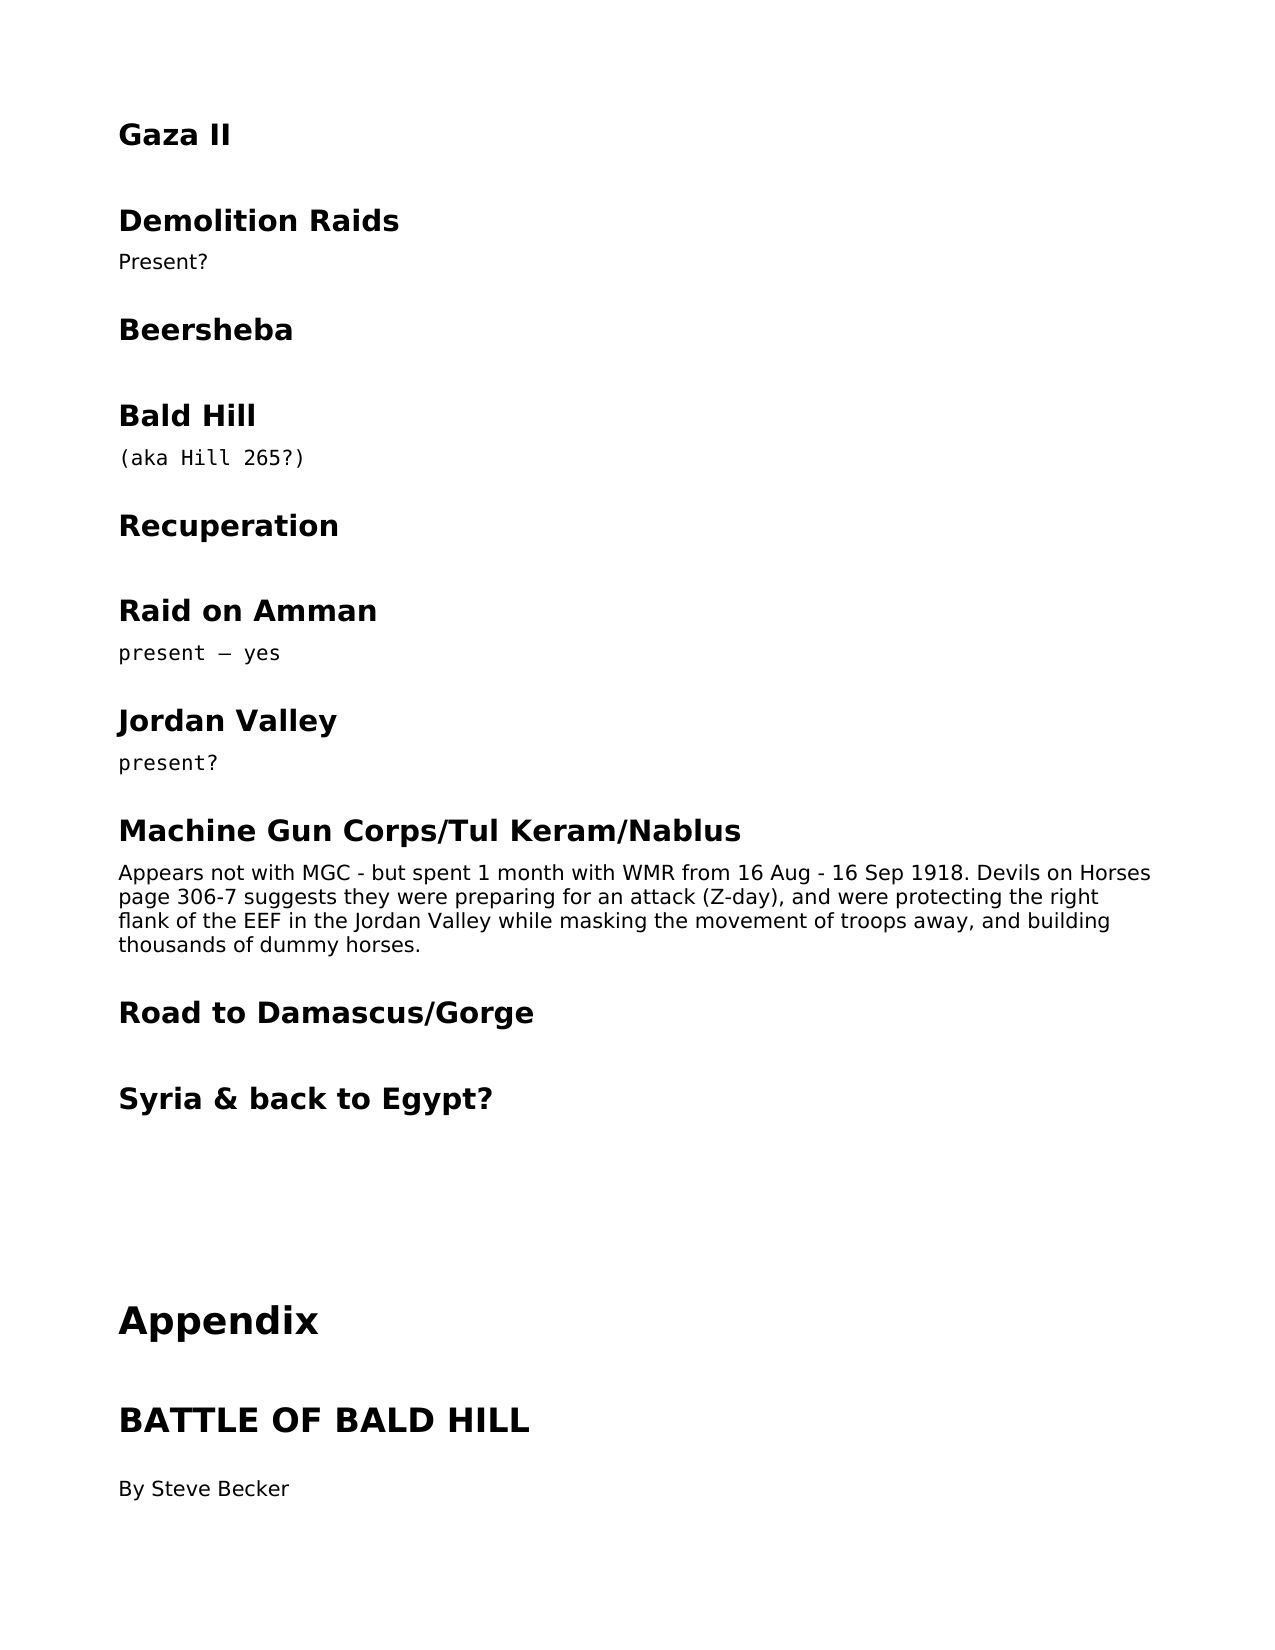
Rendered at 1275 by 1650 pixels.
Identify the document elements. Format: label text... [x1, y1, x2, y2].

subtitle Demolition Raids [118, 204, 1157, 238]
text Appears not with MGC - but spent 1 month with WMR from 16 Aug - 16 Sep 1918. Devils on Horses page 306-7 suggests they were preparing for an attack (Z-day), and were protecting the right flank of the EEF in the Jordan Valley while masking the movement of troops away, and building thousands of dummy horses. [118, 861, 1157, 958]
text (aka Hill 265?) [118, 446, 1157, 470]
text present – yes [118, 641, 1157, 665]
subtitle Syria & back to Egypt? [118, 1082, 1157, 1116]
text Present? [118, 250, 1157, 274]
subtitle Jordan Valley [118, 704, 1157, 738]
text present? [118, 751, 1157, 775]
subtitle Machine Gun Corps/Tul Keram/Nablus [118, 814, 1157, 848]
subtitle Raid on Amman [118, 594, 1157, 628]
subtitle BATTLE OF BALD HILL [118, 1401, 1157, 1440]
subtitle Beersheba [118, 313, 1157, 348]
text By Steve Becker [118, 1477, 1157, 1501]
subtitle Appendix [118, 1299, 1157, 1343]
subtitle Recuperation [118, 509, 1157, 543]
subtitle Gaza II [118, 118, 1157, 152]
subtitle Bald Hill [118, 399, 1157, 433]
subtitle Road to Damascus/Gorge [118, 996, 1157, 1031]
